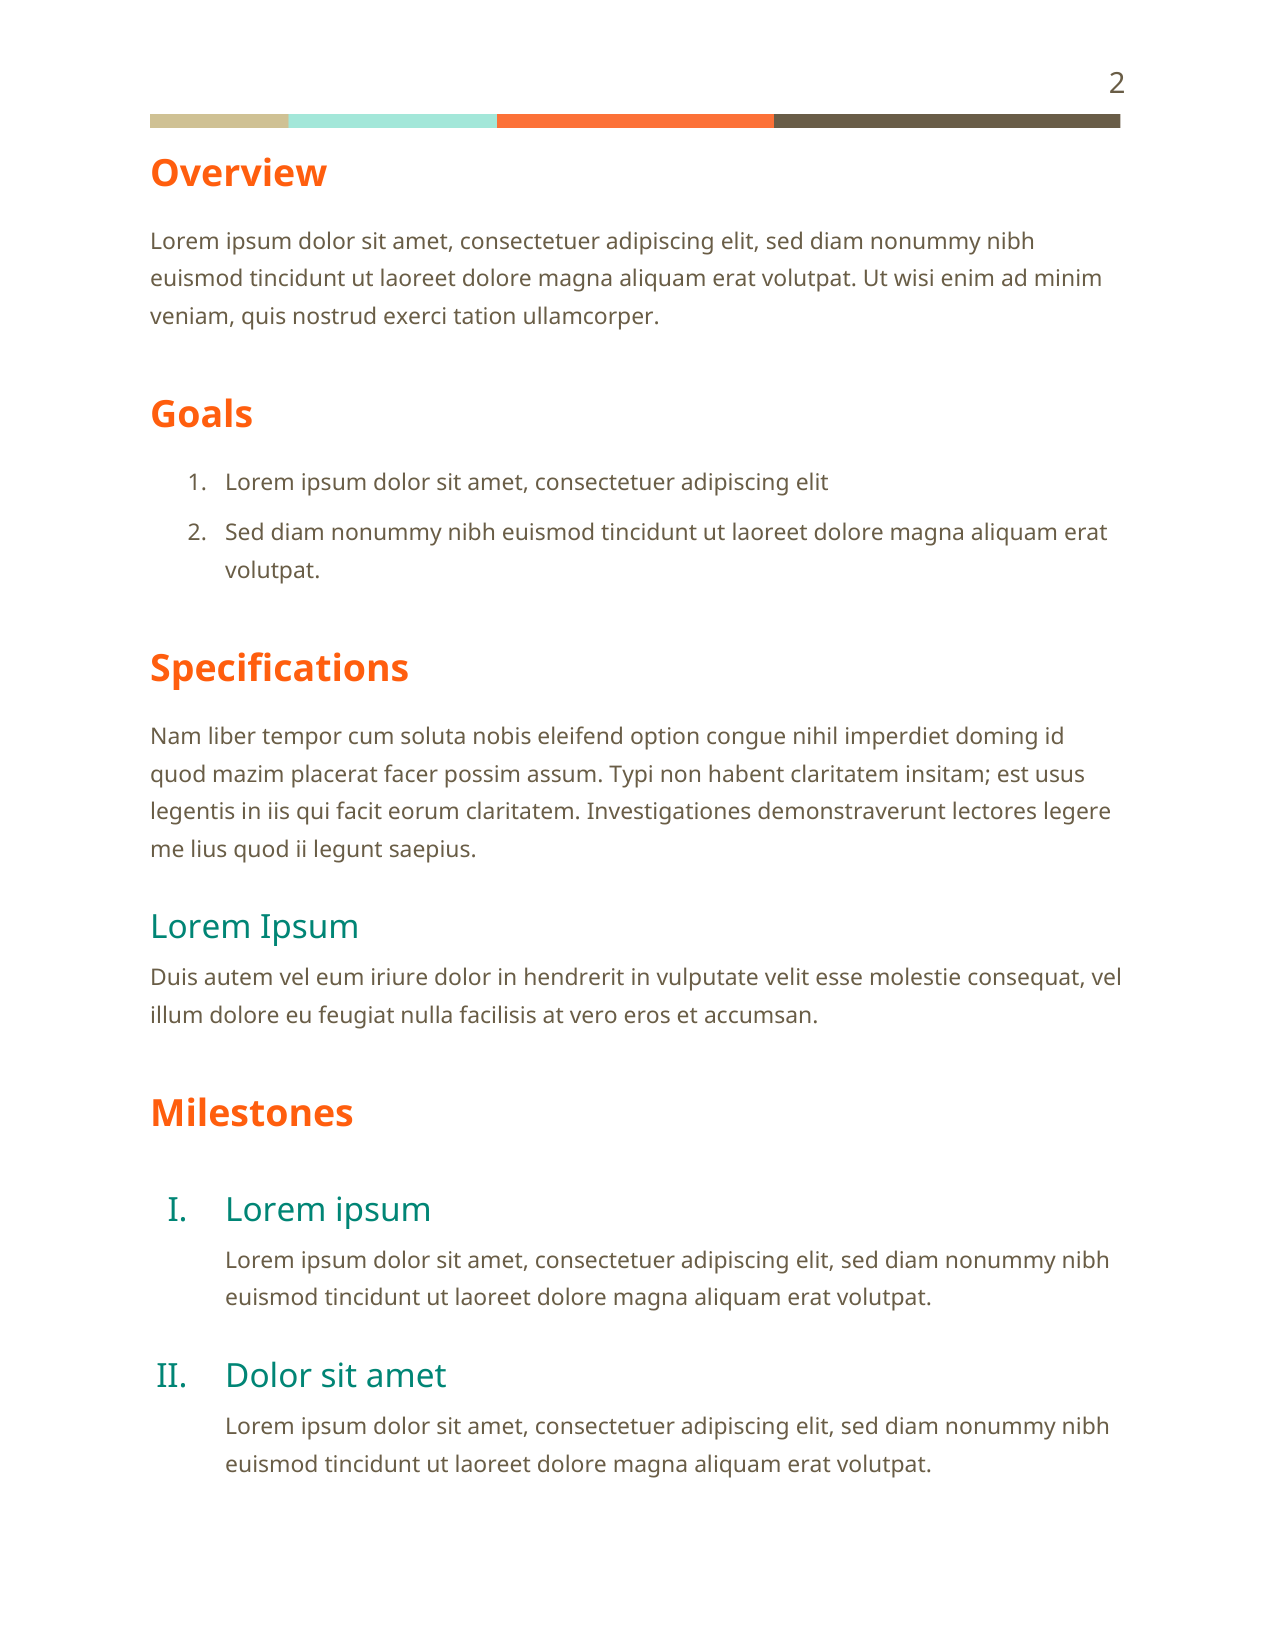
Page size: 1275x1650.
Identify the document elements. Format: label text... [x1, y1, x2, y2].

subtitle Specifications [150, 641, 1125, 692]
subtitle Overview [150, 146, 1125, 197]
text Lorem ipsum dolor sit amet, consectetuer adipiscing elit, sed diam nonummy nibh euismod tincidunt ut laoreet dolore magna aliquam erat volutpat. [225, 1410, 1125, 1479]
picture [150, 114, 1121, 128]
subtitle Dolor sit amet [187, 1352, 1125, 1398]
subtitle Lorem ipsum [187, 1186, 1125, 1231]
text Duis autem vel eum iriure dolor in hendrerit in vulputate velit esse molestie consequat, vel illum dolore eu feugiat nulla facilisis at vero eros et accumsan. [150, 961, 1125, 1030]
text Lorem ipsum dolor sit amet, consectetuer adipiscing elit, sed diam nonummy nibh euismod tincidunt ut laoreet dolore magna aliquam erat volutpat. [225, 1244, 1125, 1313]
text Lorem ipsum dolor sit amet, consectetuer adipiscing elit, sed diam nonummy nibh euismod tincidunt ut laoreet dolore magna aliquam erat volutpat. Ut wisi enim ad minim veniam, quis nostrud exerci tation ullamcorper. [150, 225, 1125, 331]
list Sed diam nonummy nibh euismod tincidunt ut laoreet dolore magna aliquam erat volutpat. [187, 516, 1125, 585]
text Nam liber tempor cum soluta nobis eleifend option congue nihil imperdiet doming id quod mazim placerat facer possim assum. Typi non habent claritatem insitam; est usus legentis in iis qui facit eorum claritatem. Investigationes demonstraverunt lectores legere me lius quod ii legunt saepius. [150, 720, 1125, 864]
subtitle Milestones [150, 1086, 1125, 1137]
list Lorem ipsum dolor sit amet, consectetuer adipiscing elit [187, 466, 1125, 497]
subtitle Lorem Ipsum [150, 903, 1125, 949]
subtitle Goals [150, 387, 1125, 438]
